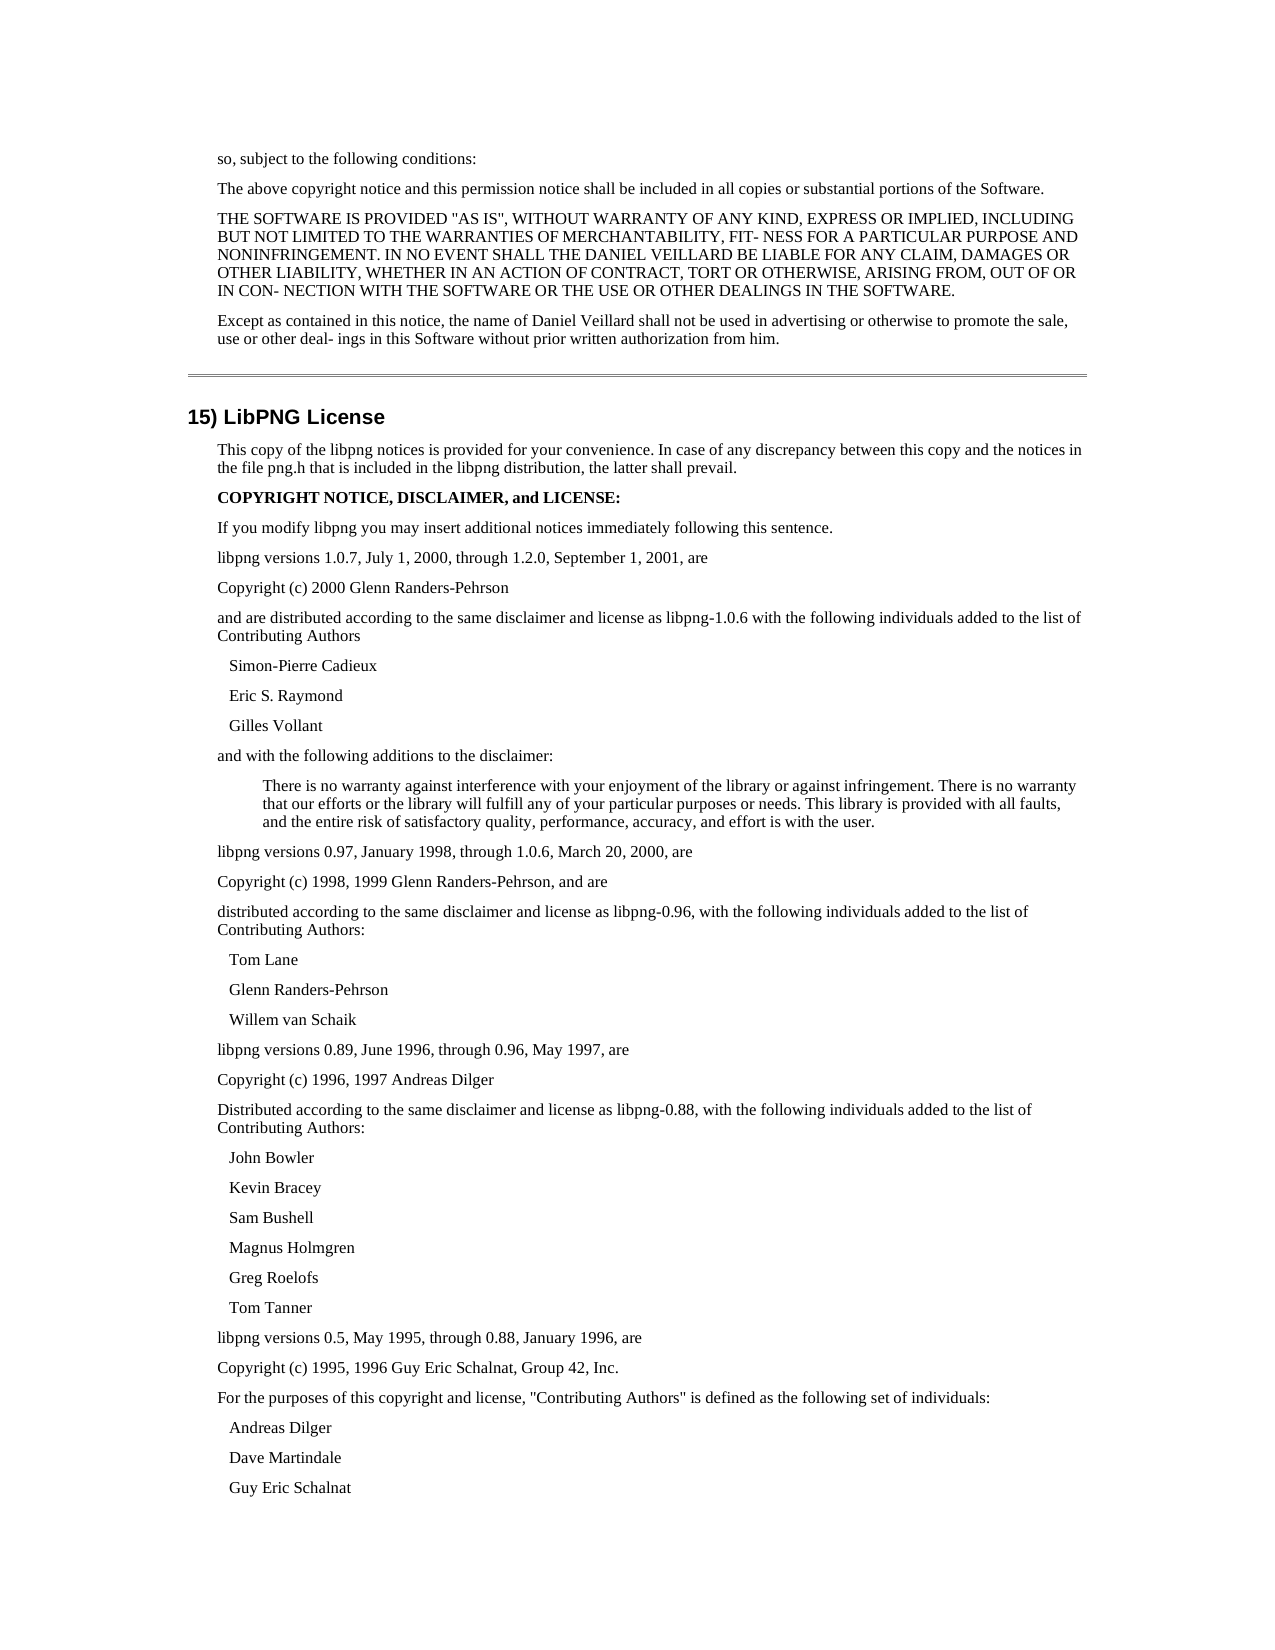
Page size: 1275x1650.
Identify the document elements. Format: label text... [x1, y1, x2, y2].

text Magnus Holmgren [217, 1239, 1087, 1257]
text This copy of the libpng notices is provided for your convenience. In case of any discrepancy between this copy and the notices in the file png.h that is included in the libpng distribution, the latter shall prevail. [217, 441, 1087, 477]
text There is no warranty against interference with your enjoyment of the library or against infringement. There is no warranty that our efforts or the library will fulfill any of your particular purposes or needs. This library is provided with all faults, and the entire risk of satisfactory quality, performance, accuracy, and effort is with the user. [262, 777, 1087, 831]
text For the purposes of this copyright and license, "Contributing Authors" is defined as the following set of individuals: [217, 1389, 1087, 1407]
text Tom Lane [217, 951, 1087, 969]
text Copyright (c) 1995, 1996 Guy Eric Schalnat, Group 42, Inc. [217, 1359, 1087, 1377]
text and are distributed according to the same disclaimer and license as libpng-1.0.6 with the following individuals added to the list of Contributing Authors [217, 609, 1087, 645]
text Willem van Schaik [217, 1011, 1087, 1029]
text Eric S. Raymond [217, 687, 1087, 705]
text Greg Roelofs [217, 1269, 1087, 1287]
text Copyright (c) 2000 Glenn Randers-Pehrson [217, 579, 1087, 597]
text Andreas Dilger [217, 1419, 1087, 1437]
text distributed according to the same disclaimer and license as libpng-0.96, with the following individuals added to the list of Contributing Authors: [217, 903, 1087, 939]
text and with the following additions to the disclaimer: [217, 747, 1087, 765]
text Copyright (c) 1996, 1997 Andreas Dilger [217, 1071, 1087, 1089]
text The above copyright notice and this permission notice shall be included in all copies or substantial portions of the Software. [217, 180, 1087, 198]
text If you modify libpng you may insert additional notices immediately following this sentence. [217, 519, 1087, 537]
text Kevin Bracey [217, 1179, 1087, 1197]
text THE SOFTWARE IS PROVIDED "AS IS", WITHOUT WARRANTY OF ANY KIND, EXPRESS OR IMPLIED, INCLUDING BUT NOT LIMITED TO THE WARRANTIES OF MERCHANTABILITY, FIT- NESS FOR A PARTICULAR PURPOSE AND NONINFRINGEMENT. IN NO EVENT SHALL THE DANIEL VEILLARD BE LIABLE FOR ANY CLAIM, DAMAGES OR OTHER LIABILITY, WHETHER IN AN ACTION OF CONTRACT, TORT OR OTHERWISE, ARISING FROM, OUT OF OR IN CON- NECTION WITH THE SOFTWARE OR THE USE OR OTHER DEALINGS IN THE SOFTWARE. [217, 210, 1087, 300]
text COPYRIGHT NOTICE, DISCLAIMER, and LICENSE: [217, 489, 1087, 507]
text Dave Martindale [217, 1449, 1087, 1467]
subtitle 15) LibPNG License [187, 405, 1087, 429]
text Glenn Randers-Pehrson [217, 981, 1087, 999]
text Sam Bushell [217, 1209, 1087, 1227]
text Distributed according to the same disclaimer and license as libpng-0.88, with the following individuals added to the list of Contributing Authors: [217, 1101, 1087, 1137]
text libpng versions 1.0.7, July 1, 2000, through 1.2.0, September 1, 2001, are [217, 549, 1087, 567]
text Copyright (c) 1998, 1999 Glenn Randers-Pehrson, and are [217, 873, 1087, 891]
text libpng versions 0.97, January 1998, through 1.0.6, March 20, 2000, are [217, 843, 1087, 861]
text Guy Eric Schalnat [217, 1479, 1087, 1497]
text libpng versions 0.89, June 1996, through 0.96, May 1997, are [217, 1041, 1087, 1059]
text libpng versions 0.5, May 1995, through 0.88, January 1996, are [217, 1329, 1087, 1347]
text so, subject to the following conditions: [217, 150, 1087, 168]
text John Bowler [217, 1149, 1087, 1167]
text Tom Tanner [217, 1299, 1087, 1317]
text Except as contained in this notice, the name of Daniel Veillard shall not be used in advertising or otherwise to promote the sale, use or other deal- ings in this Software without prior written authorization from him. [217, 312, 1087, 348]
text Simon-Pierre Cadieux [217, 657, 1087, 675]
text Gilles Vollant [217, 717, 1087, 735]
